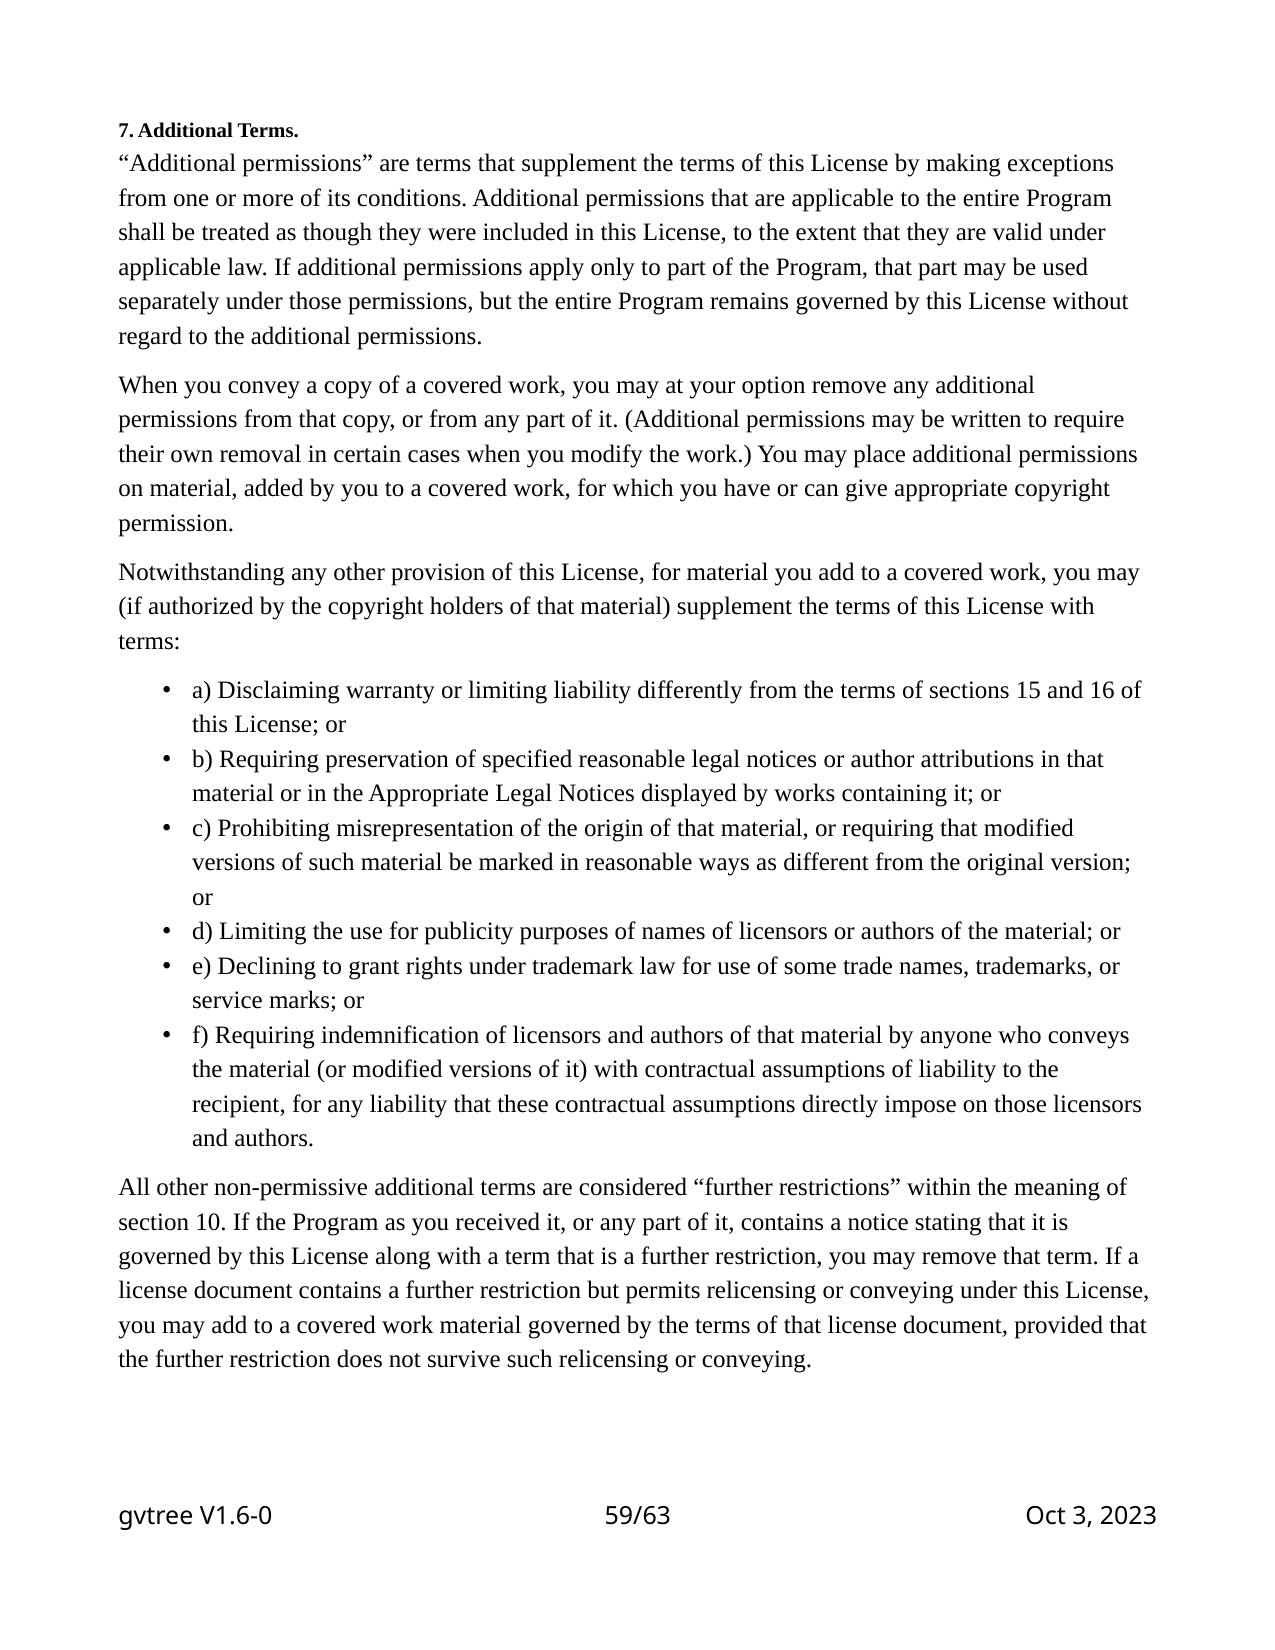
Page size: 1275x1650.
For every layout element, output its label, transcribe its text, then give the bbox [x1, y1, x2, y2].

list f) Requiring indemnification of licensors and authors of that material by anyone who conveys the material (or modified versions of it) with contractual assumptions of liability to the recipient, for any liability that these contractual assumptions directly impose on those licensors and authors. [162, 1020, 1157, 1152]
list d) Limiting the use for publicity purposes of names of licensors or authors of the material; or [162, 916, 1157, 945]
list e) Declining to grant rights under trademark law for use of some trade names, trademarks, or service marks; or [162, 951, 1157, 1014]
list b) Requiring preservation of specified reasonable legal notices or author attributions in that material or in the Appropriate Legal Notices displayed by works containing it; or [162, 744, 1157, 807]
list a) Disclaiming warranty or limiting liability differently from the terms of sections 15 and 16 of this License; or [162, 675, 1157, 738]
list c) Prohibiting misrepresentation of the origin of that material, or requiring that modified versions of such material be marked in reasonable ways as different from the original version; or [162, 813, 1157, 911]
subtitle 7. Additional Terms. [118, 118, 1157, 142]
text Notwithstanding any other provision of this License, for material you add to a covered work, you may (if authorized by the copyright holders of that material) supplement the terms of this License with terms: [118, 557, 1157, 654]
text “Additional permissions” are terms that supplement the terms of this License by making exceptions from one or more of its conditions. Additional permissions that are applicable to the entire Program shall be treated as though they were included in this License, to the extent that they are valid under applicable law. If additional permissions apply only to part of the Program, that part may be used separately under those permissions, but the entire Program remains governed by this License without regard to the additional permissions. [118, 148, 1157, 349]
text When you convey a copy of a covered work, you may at your option remove any additional permissions from that copy, or from any part of it. (Additional permissions may be written to require their own removal in certain cases when you modify the work.) You may place additional permissions on material, added by you to a covered work, for which you have or can give appropriate copyright permission. [118, 370, 1157, 537]
text All other non-permissive additional terms are considered “further restrictions” within the meaning of section 10. If the Program as you received it, or any part of it, contains a notice stating that it is governed by this License along with a term that is a further restriction, you may remove that term. If a license document contains a further restriction but permits relicensing or conveying under this License, you may add to a covered work material governed by the terms of that license document, provided that the further restriction does not survive such relicensing or conveying. [118, 1172, 1157, 1373]
